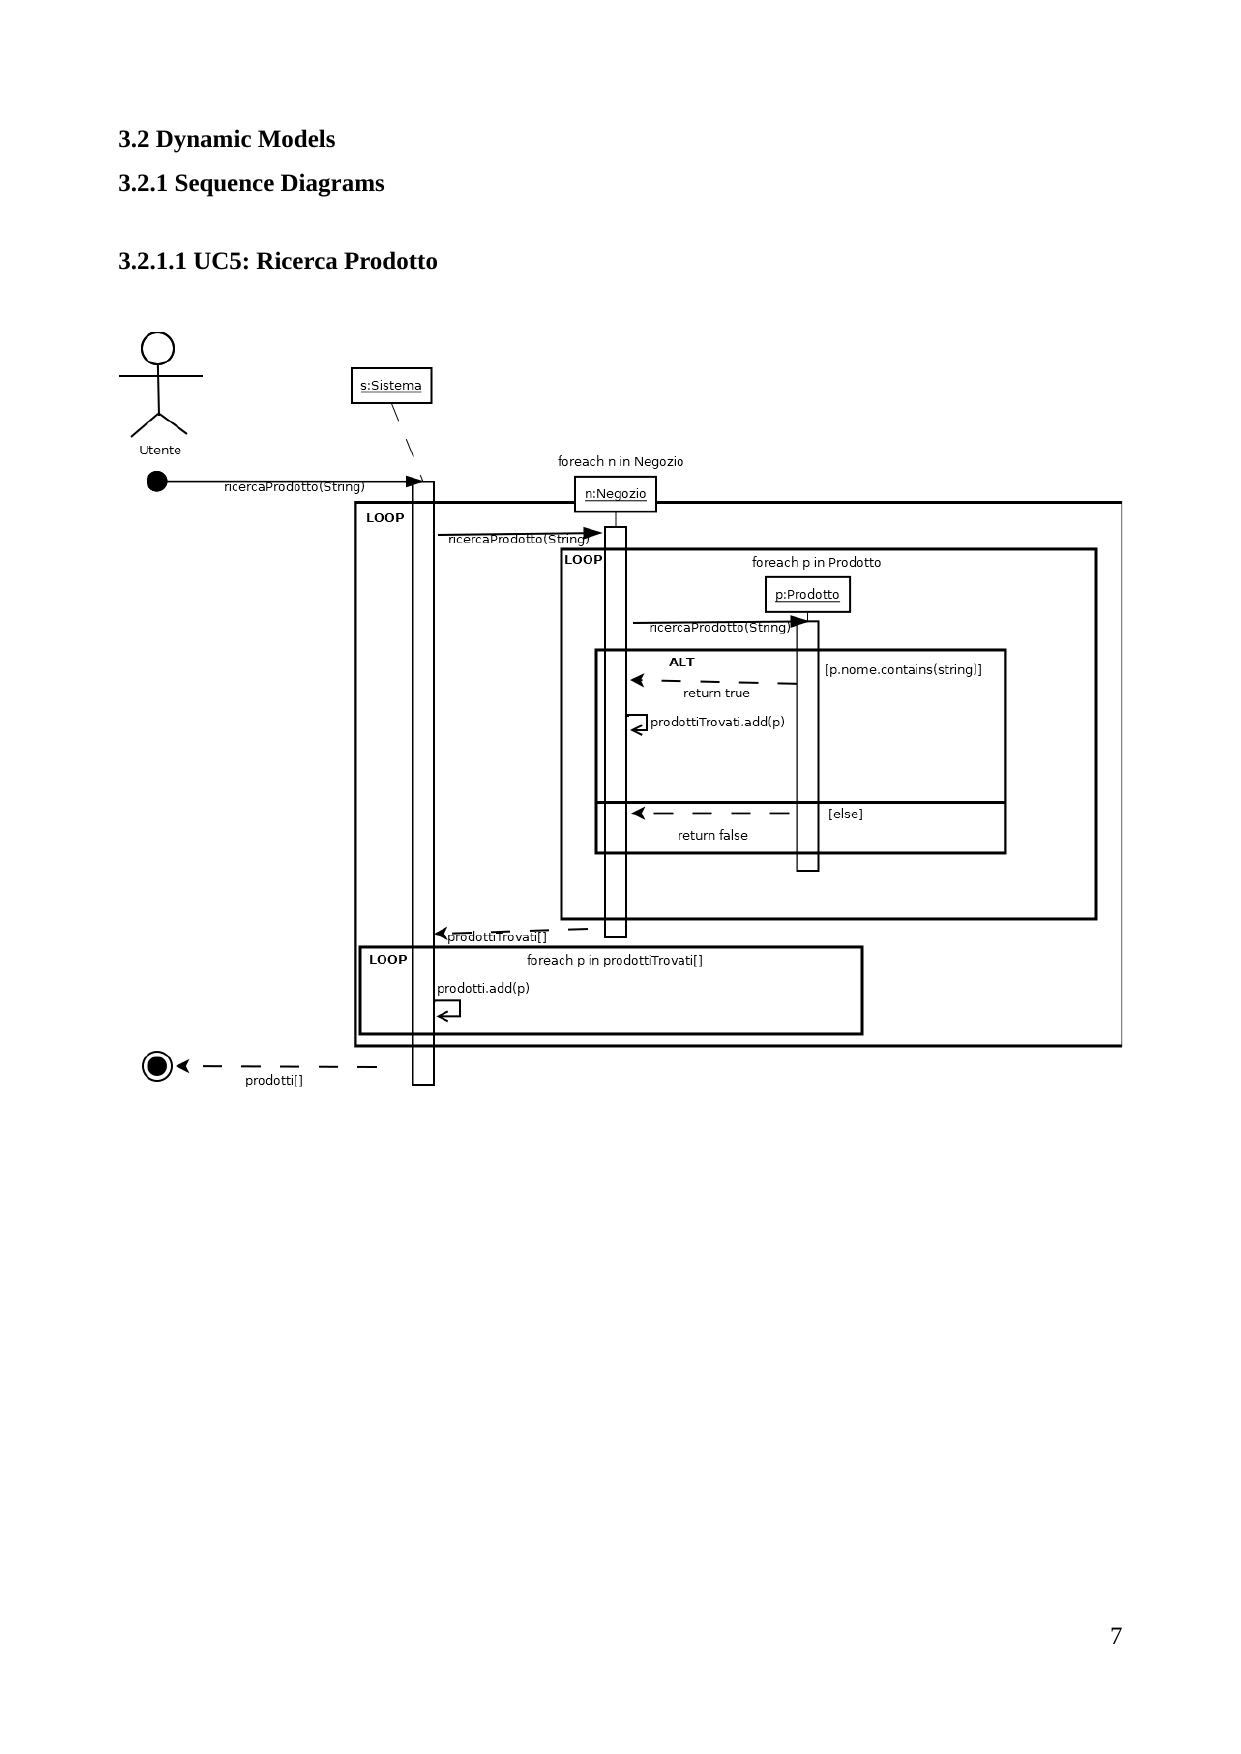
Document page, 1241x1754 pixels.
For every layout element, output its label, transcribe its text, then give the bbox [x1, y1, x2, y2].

picture [118, 332, 1123, 1087]
subtitle 3.2.1.1 UC5: Ricerca Prodotto [118, 246, 1122, 274]
subtitle 3.2 Dynamic Models [118, 124, 1122, 153]
subtitle 3.2.1 Sequence Diagrams [118, 168, 1122, 197]
